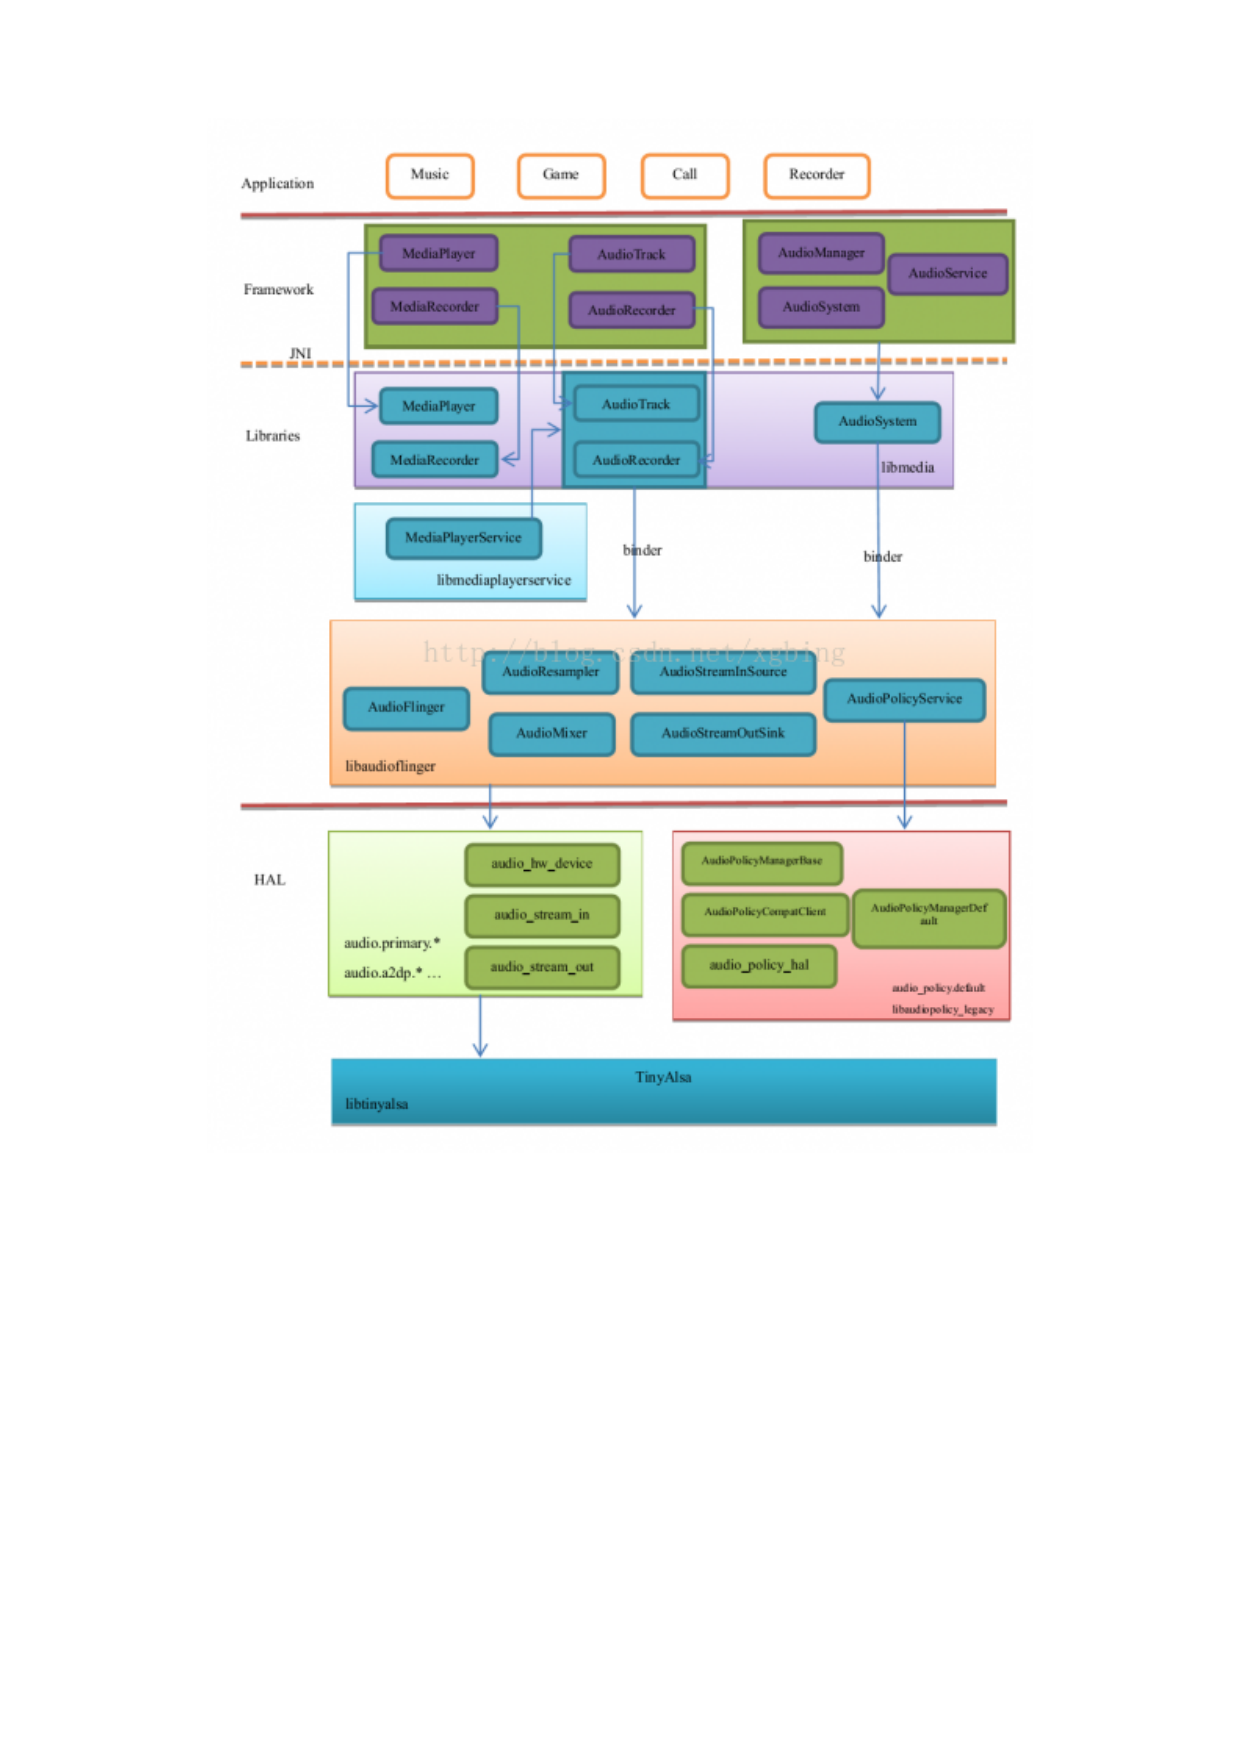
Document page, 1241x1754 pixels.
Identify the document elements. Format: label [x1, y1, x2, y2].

picture [206, 118, 1034, 1153]
